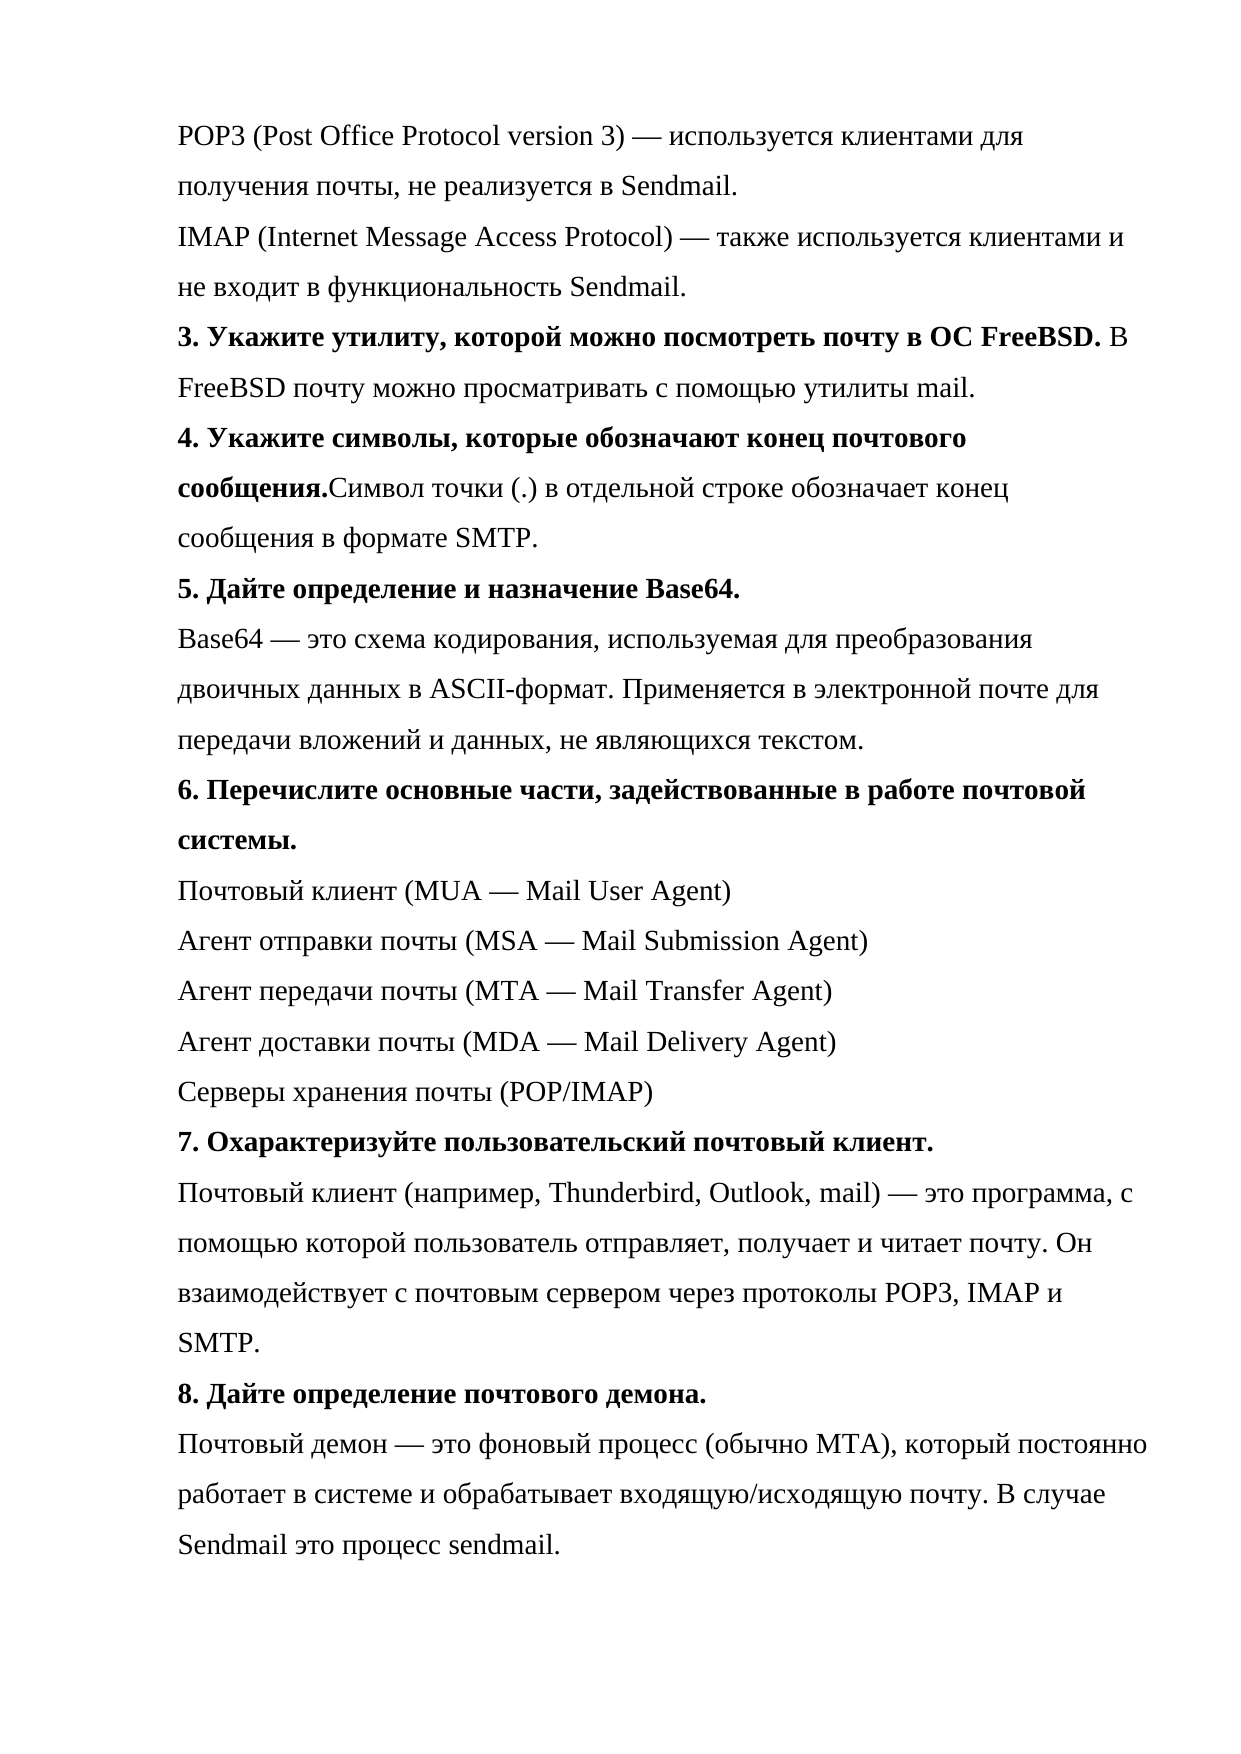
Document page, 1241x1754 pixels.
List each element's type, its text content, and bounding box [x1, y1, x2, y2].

text Почтовый демон — это фоновый процесс (обычно MTA), который постоянно работает в системе и обрабатывает входящую/исходящую почту. В случае Sendmail это процесс sendmail. [177, 1426, 1152, 1560]
text POP3 (Post Office Protocol version 3) — используется клиентами для получения почты, не реализуется в Sendmail. [177, 118, 1152, 202]
text Агент доставки почты (MDA — Mail Delivery Agent) [177, 1024, 1152, 1057]
text IMAP (Internet Message Access Protocol) — также используется клиентами и не входит в функциональность Sendmail. [177, 219, 1152, 303]
text Почтовый клиент (MUA — Mail User Agent) [177, 873, 1152, 906]
text 3. Укажите утилиту, которой можно посмотреть почту в ОС FreeBSD. В FreeBSD почту можно просматривать с помощью утилиты mail. [177, 319, 1152, 403]
text Base64 — это схема кодирования, используемая для преобразования двоичных данных в ASCII-формат. Применяется в электронной почте для передачи вложений и данных, не являющихся текстом. [177, 621, 1152, 755]
text 7. Охарактеризуйте пользовательский почтовый клиент. [177, 1124, 1152, 1158]
text 8. Дайте определение почтового демона. [177, 1376, 1152, 1409]
text 6. Перечислите основные части, задействованные в работе почтовой системы. [177, 772, 1152, 856]
text 5. Дайте определение и назначение Base64. [177, 571, 1152, 604]
text Почтовый клиент (например, Thunderbird, Outlook, mail) — это программа, с помощью которой пользователь отправляет, получает и читает почту. Он взаимодействует с почтовым сервером через протоколы POP3, IMAP и SMTP. [177, 1175, 1152, 1359]
text 4. Укажите символы, которые обозначают конец почтового сообщения.Символ точки (.) в отдельной строке обозначает конец сообщения в формате SMTP. [177, 420, 1152, 554]
text Агент отправки почты (MSA — Mail Submission Agent) [177, 923, 1152, 957]
text Серверы хранения почты (POP/IMAP) [177, 1074, 1152, 1108]
text Агент передачи почты (MTA — Mail Transfer Agent) [177, 973, 1152, 1007]
